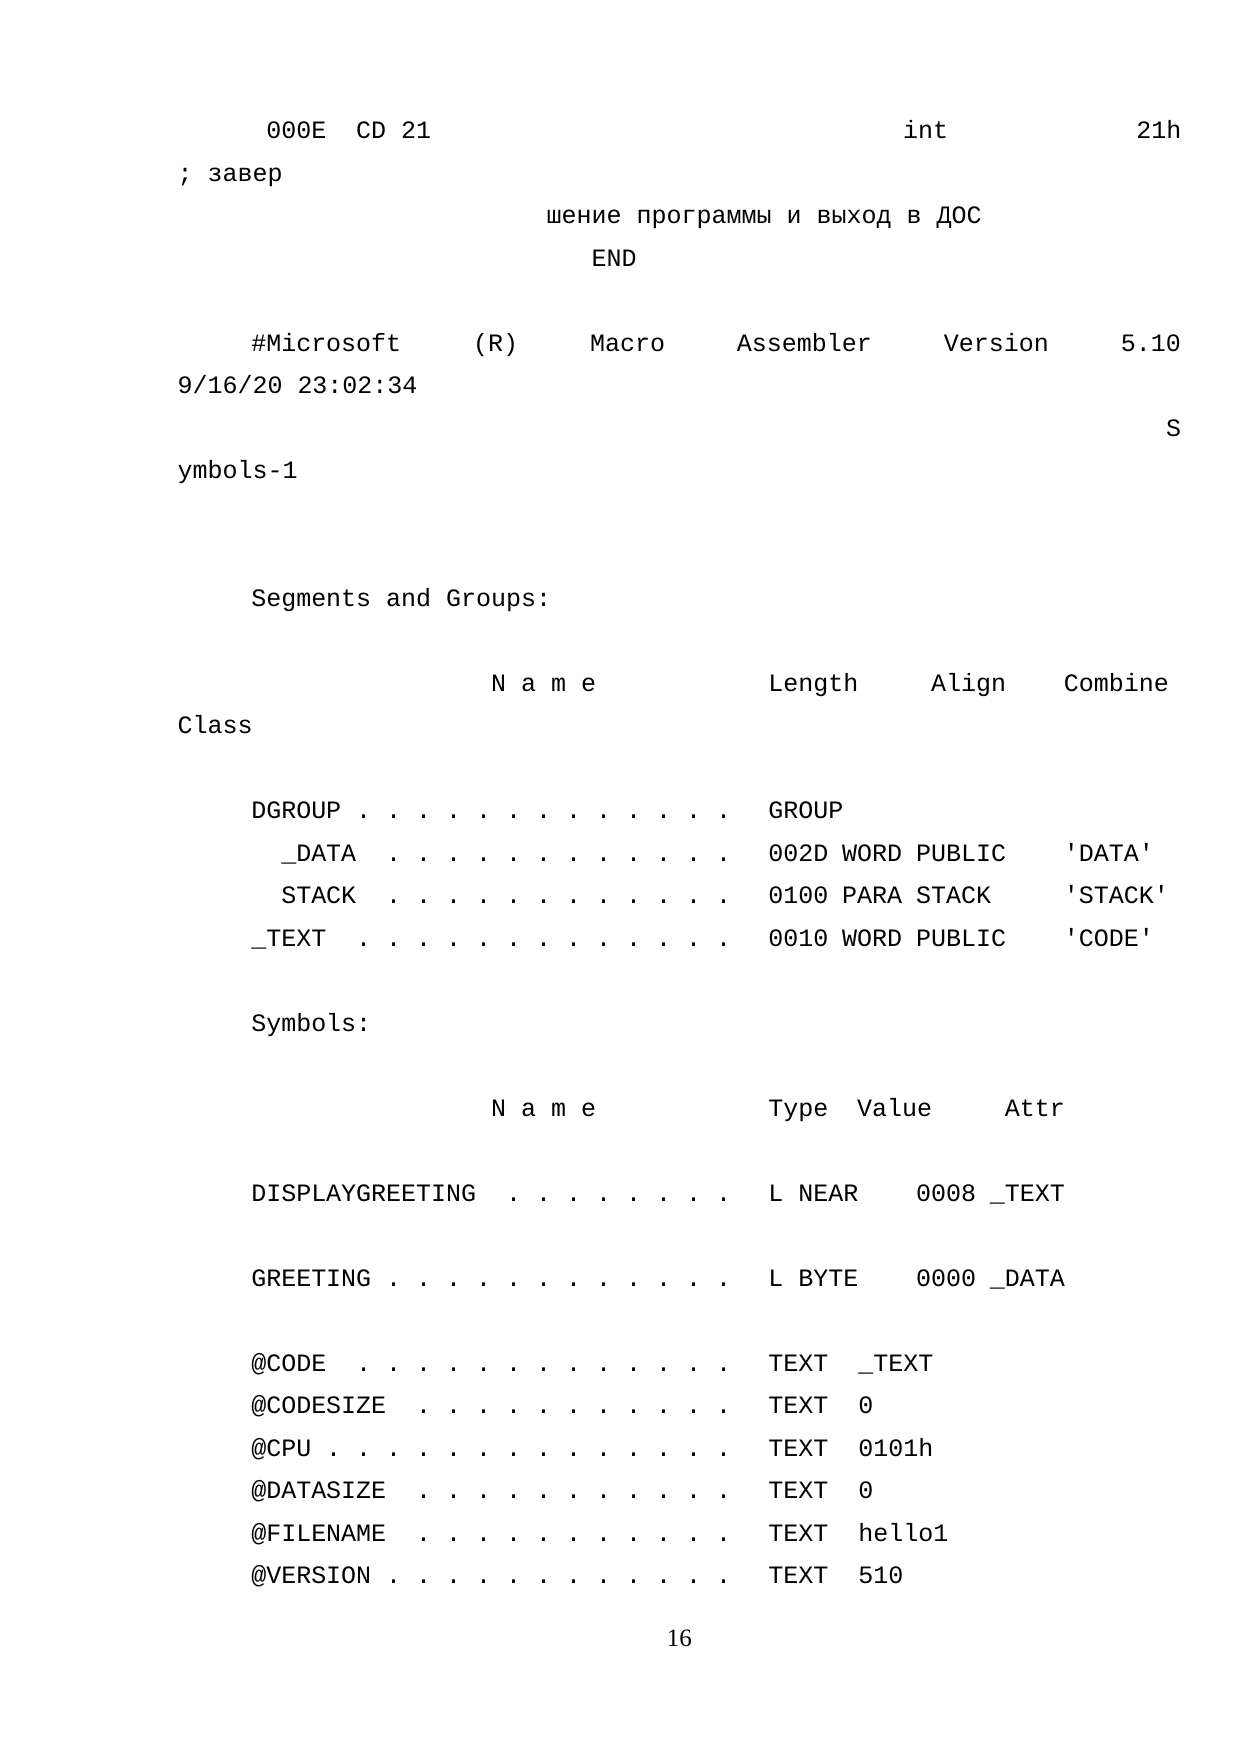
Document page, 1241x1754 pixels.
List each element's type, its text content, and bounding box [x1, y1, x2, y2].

text @CPU . . . . . . . . . . . . . . TEXT 0101h [177, 1436, 1181, 1464]
text @DATASIZE . . . . . . . . . . . TEXT 0 [177, 1478, 1181, 1506]
text Symbols-1 [177, 416, 1181, 486]
text шение программы и выход в ДОС [177, 203, 1181, 231]
text DISPLAYGREETING . . . . . . . . L NEAR 0008 _TEXT [177, 1181, 1181, 1209]
text STACK . . . . . . . . . . . . 0100 PARA STACK 'STACK' [177, 883, 1181, 911]
text GREETING . . . . . . . . . . . . L BYTE 0000 _DATA [177, 1266, 1181, 1294]
text Symbols: [177, 1011, 1181, 1039]
text #Microsoft (R) Macro Assembler Version 5.10 9/16/20 23:02:34 [177, 331, 1181, 401]
text DGROUP . . . . . . . . . . . . . GROUP [177, 798, 1181, 826]
text @CODE . . . . . . . . . . . . . TEXT _TEXT [177, 1351, 1181, 1379]
text END [177, 246, 1181, 274]
text @FILENAME . . . . . . . . . . . TEXT hello1 [177, 1521, 1181, 1549]
text Segments and Groups: [177, 586, 1181, 614]
text _DATA . . . . . . . . . . . . 002D WORD PUBLIC 'DATA' [177, 841, 1181, 869]
text 000E CD 21 int 21h ; завер [177, 118, 1181, 189]
text @VERSION . . . . . . . . . . . . TEXT 510 [177, 1563, 1181, 1591]
text @CODESIZE . . . . . . . . . . . TEXT 0 [177, 1393, 1181, 1421]
text N a m e Length Align Combine Class [177, 671, 1181, 741]
text _TEXT . . . . . . . . . . . . . 0010 WORD PUBLIC 'CODE' [177, 926, 1181, 954]
text N a m e Type Value Attr [177, 1096, 1181, 1124]
